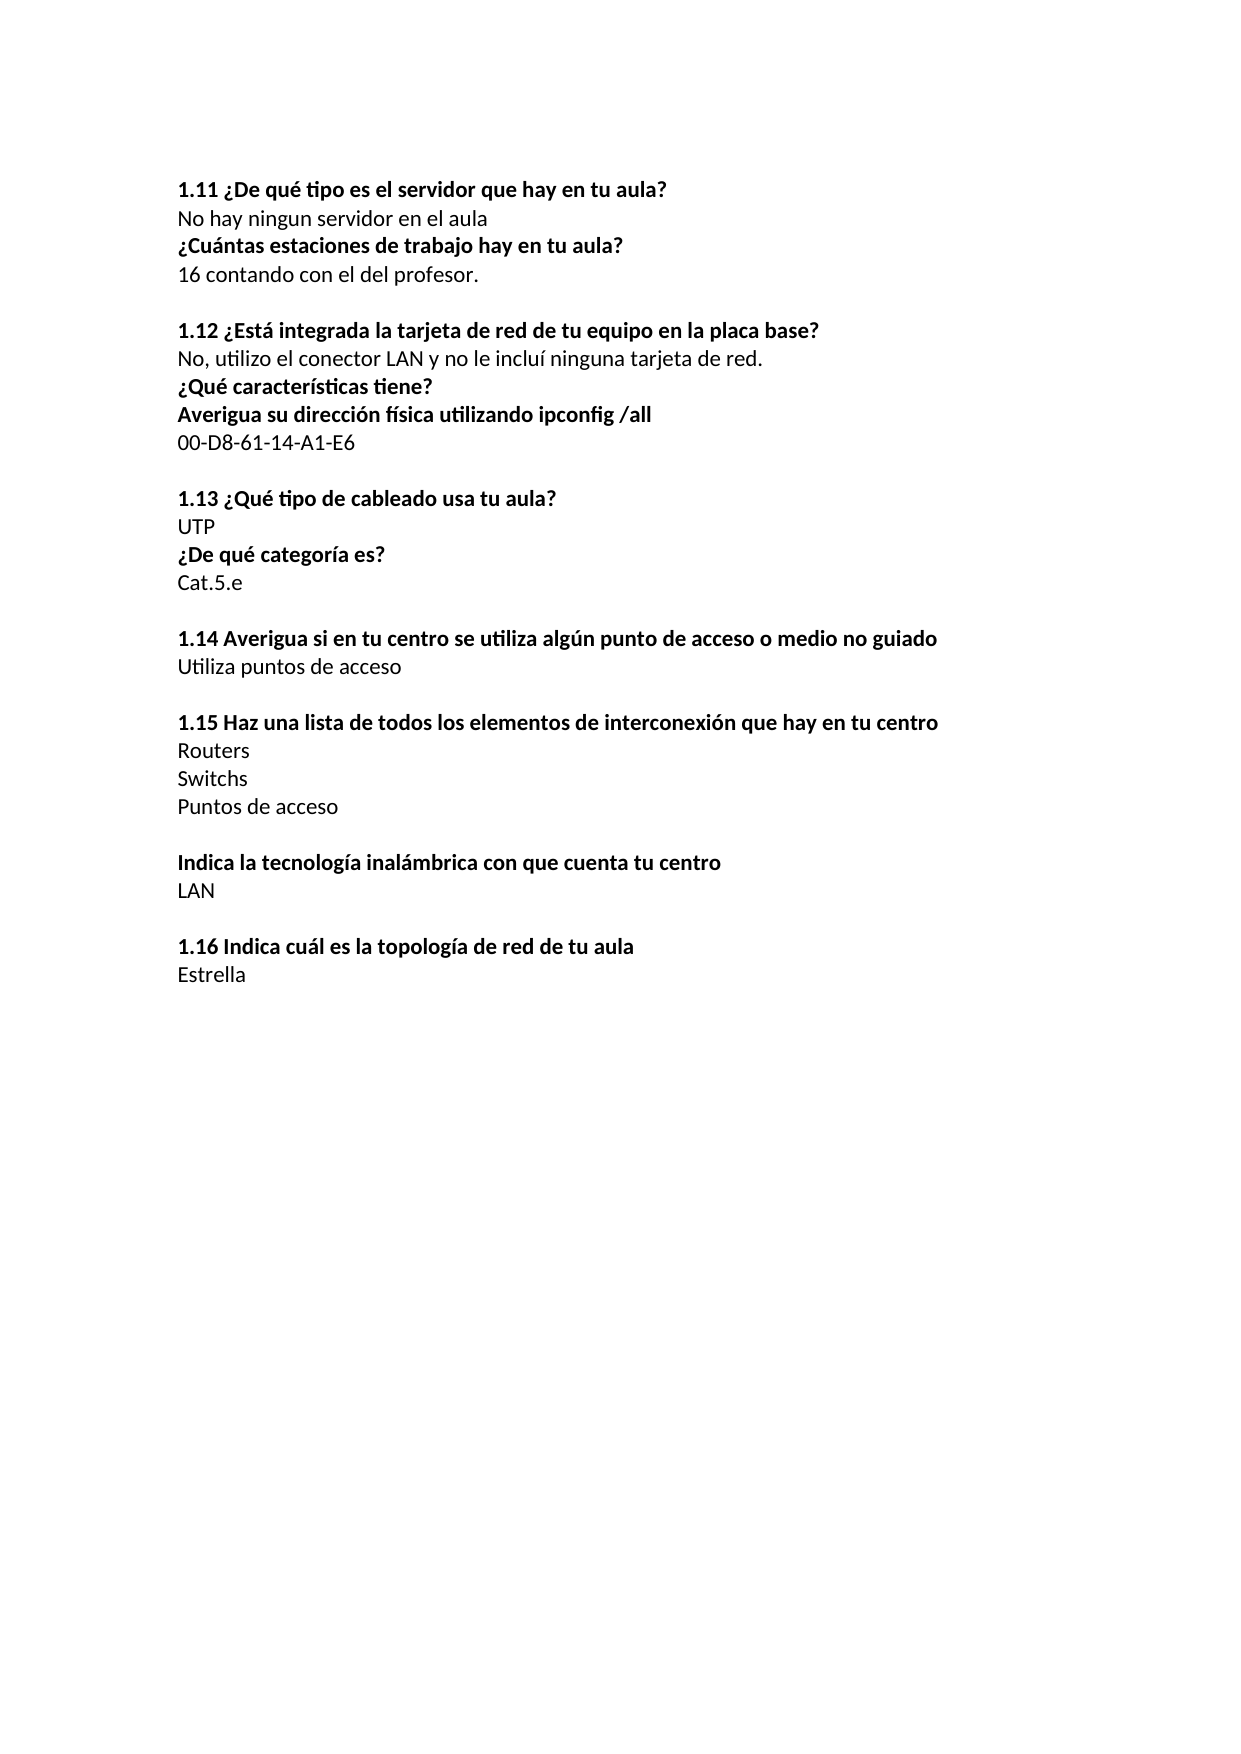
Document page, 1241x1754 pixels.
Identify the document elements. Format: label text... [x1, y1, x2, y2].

text ¿De qué categoría es? [177, 540, 1063, 568]
text Cat.5.e [177, 568, 1063, 596]
text 1.13 ¿Qué tipo de cableado usa tu aula? [177, 484, 1063, 512]
text 00-D8-61-14-A1-E6 [177, 428, 1063, 456]
text 16 contando con el del profesor. [177, 260, 1063, 288]
text Puntos de acceso [177, 792, 1063, 820]
text Estrella [177, 960, 1063, 988]
text Routers [177, 736, 1063, 764]
text LAN [177, 876, 1063, 904]
text ¿Qué características tiene? [177, 372, 1063, 400]
text Switchs [177, 764, 1063, 792]
text No hay ningun servidor en el aula [177, 204, 1063, 232]
text 1.16 Indica cuál es la topología de red de tu aula [177, 932, 1063, 960]
text Averigua su dirección física utilizando ipconfig /all [177, 400, 1063, 428]
text ¿Cuántas estaciones de trabajo hay en tu aula? [177, 232, 1063, 260]
text Indica la tecnología inalámbrica con que cuenta tu centro [177, 848, 1063, 876]
text 1.15 Haz una lista de todos los elementos de interconexión que hay en tu centro [177, 708, 1063, 736]
text No, utilizo el conector LAN y no le incluí ninguna tarjeta de red. [177, 344, 1063, 372]
text Utiliza puntos de acceso [177, 652, 1063, 680]
text 1.14 Averigua si en tu centro se utiliza algún punto de acceso o medio no guiado [177, 624, 1063, 652]
text UTP [177, 512, 1063, 540]
text 1.11 ¿De qué tipo es el servidor que hay en tu aula? [177, 176, 1063, 204]
text 1.12 ¿Está integrada la tarjeta de red de tu equipo en la placa base? [177, 316, 1063, 344]
